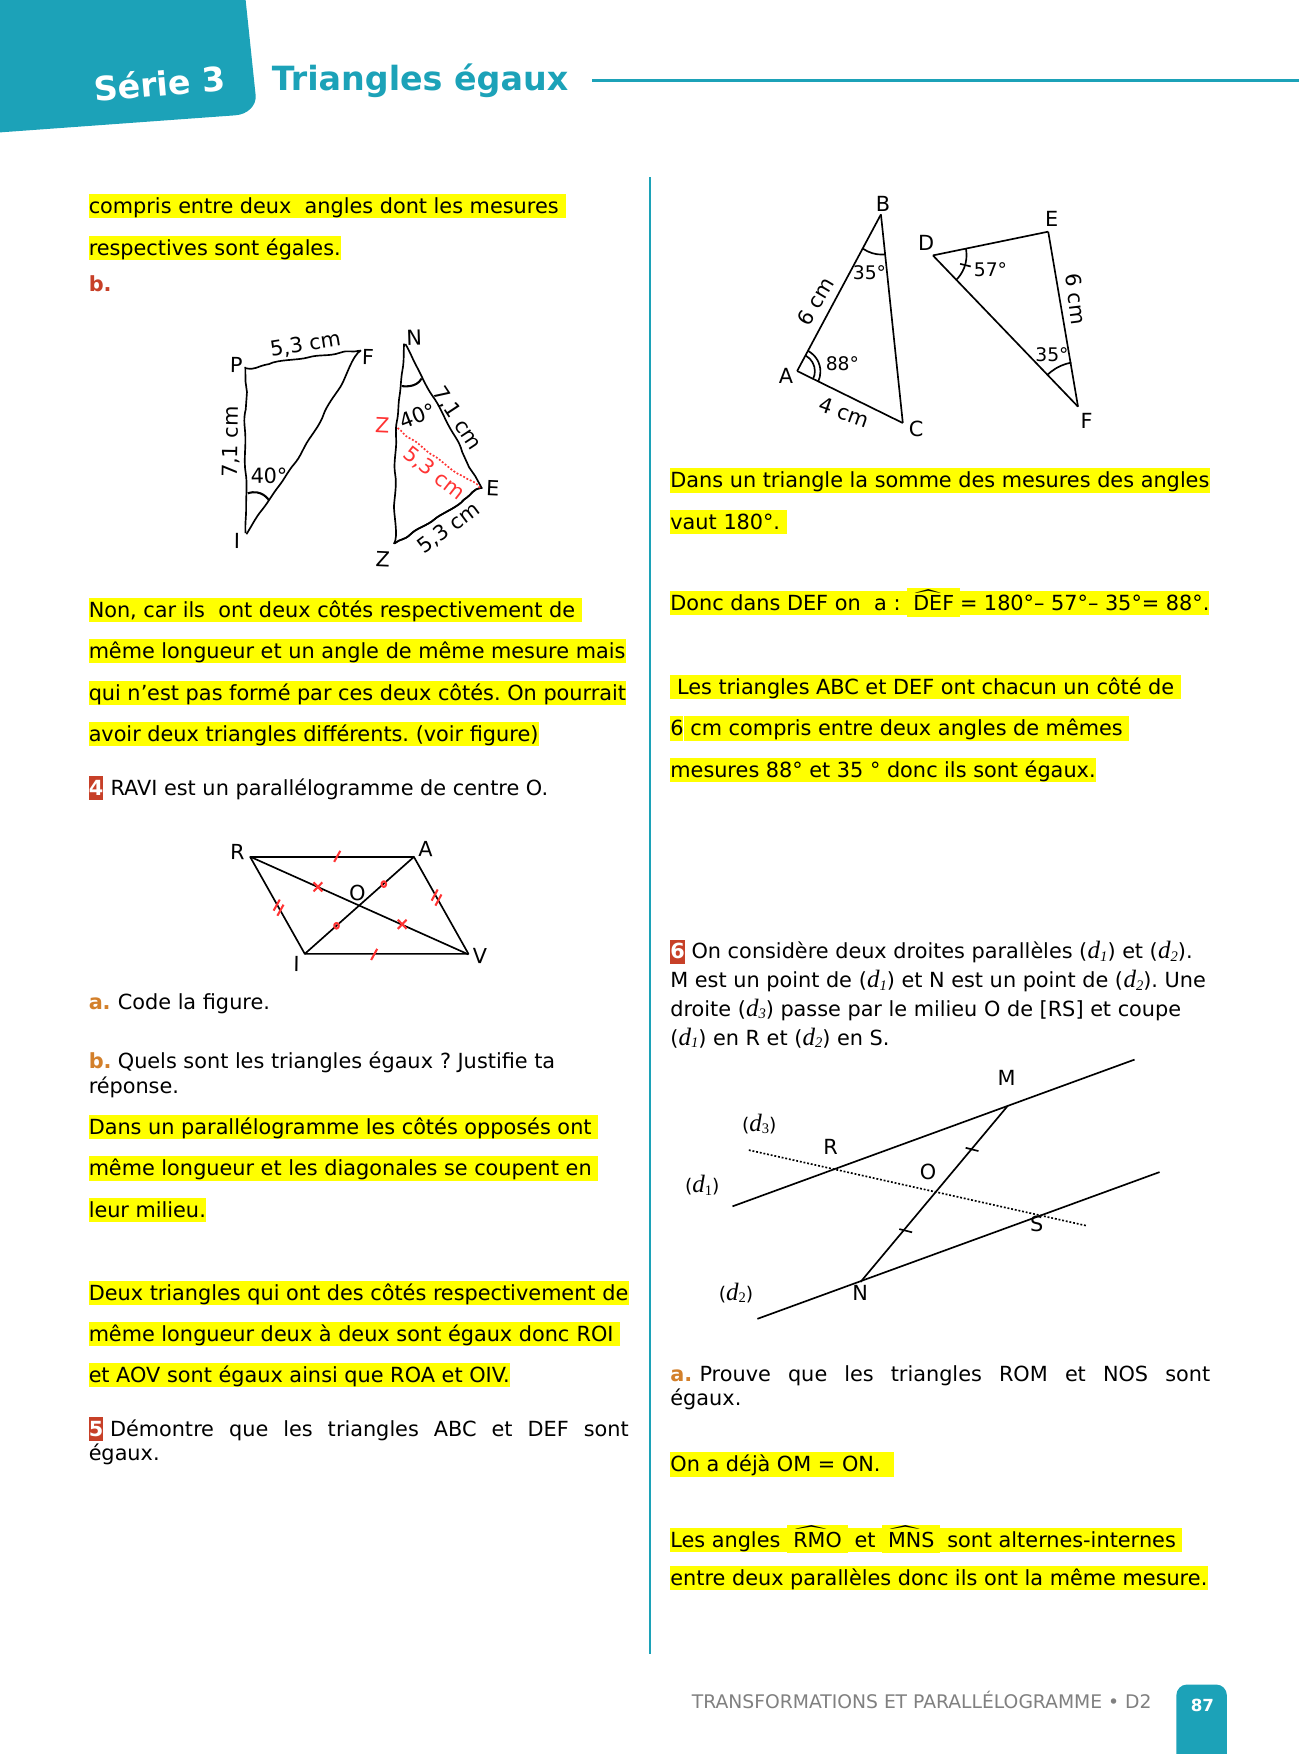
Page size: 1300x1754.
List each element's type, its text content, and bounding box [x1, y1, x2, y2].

list Dans un triangle la somme des mesures des angles vaut 180°. [670, 451, 1211, 534]
list compris entre deux angles dont les mesures respectives sont égales. [88, 177, 629, 260]
list On a déjà OM = ON. [670, 1452, 1211, 1477]
list Les angles et sont alternes-internes entre deux parallèles donc ils ont la même mesure. [670, 1525, 1211, 1590]
list Donc dans DEF on a : = 180°– 57°– 35°= 88°. [670, 575, 1211, 617]
subtitle RAVI est un parallélogramme de centre O. [103, 776, 629, 800]
list Prouve que les triangles ROM et NOS sont égaux. [670, 1362, 1211, 1410]
list Les triangles ABC et DEF ont chacun un côté de 6 cm compris entre deux angles de mêmes mesures 88° et 35 ° donc ils sont égaux. [670, 658, 1211, 782]
list Code la figure. [88, 990, 629, 1014]
subtitle Démontre que les triangles ABC et DEF sont égaux. [88, 1417, 629, 1466]
list Non, car ils ont deux côtés respectivement de même longueur et un angle de même mesure mais qui n’est pas formé par ces deux côtés. On pourrait avoir deux triangles différents. (voir figure) [88, 581, 629, 746]
list Dans un parallélogramme les côtés opposés ont même longueur et les diagonales se coupent en leur milieu. [88, 1098, 629, 1222]
subtitle Quels sont les triangles égaux ? Justifie ta réponse. [88, 1049, 629, 1098]
subtitle On considère deux droites parallèles (d1) et (d2). M est un point de (d1) et N est un point de (d2). Une droite (d3) passe par le milieu O de [RS] et coupe (d1) en R et (d2) en S. [670, 936, 1211, 1051]
list Deux triangles qui ont des côtés respectivement de même longueur deux à deux sont égaux donc ROI et AOV sont égaux ainsi que ROA et OIV. [88, 1263, 629, 1387]
